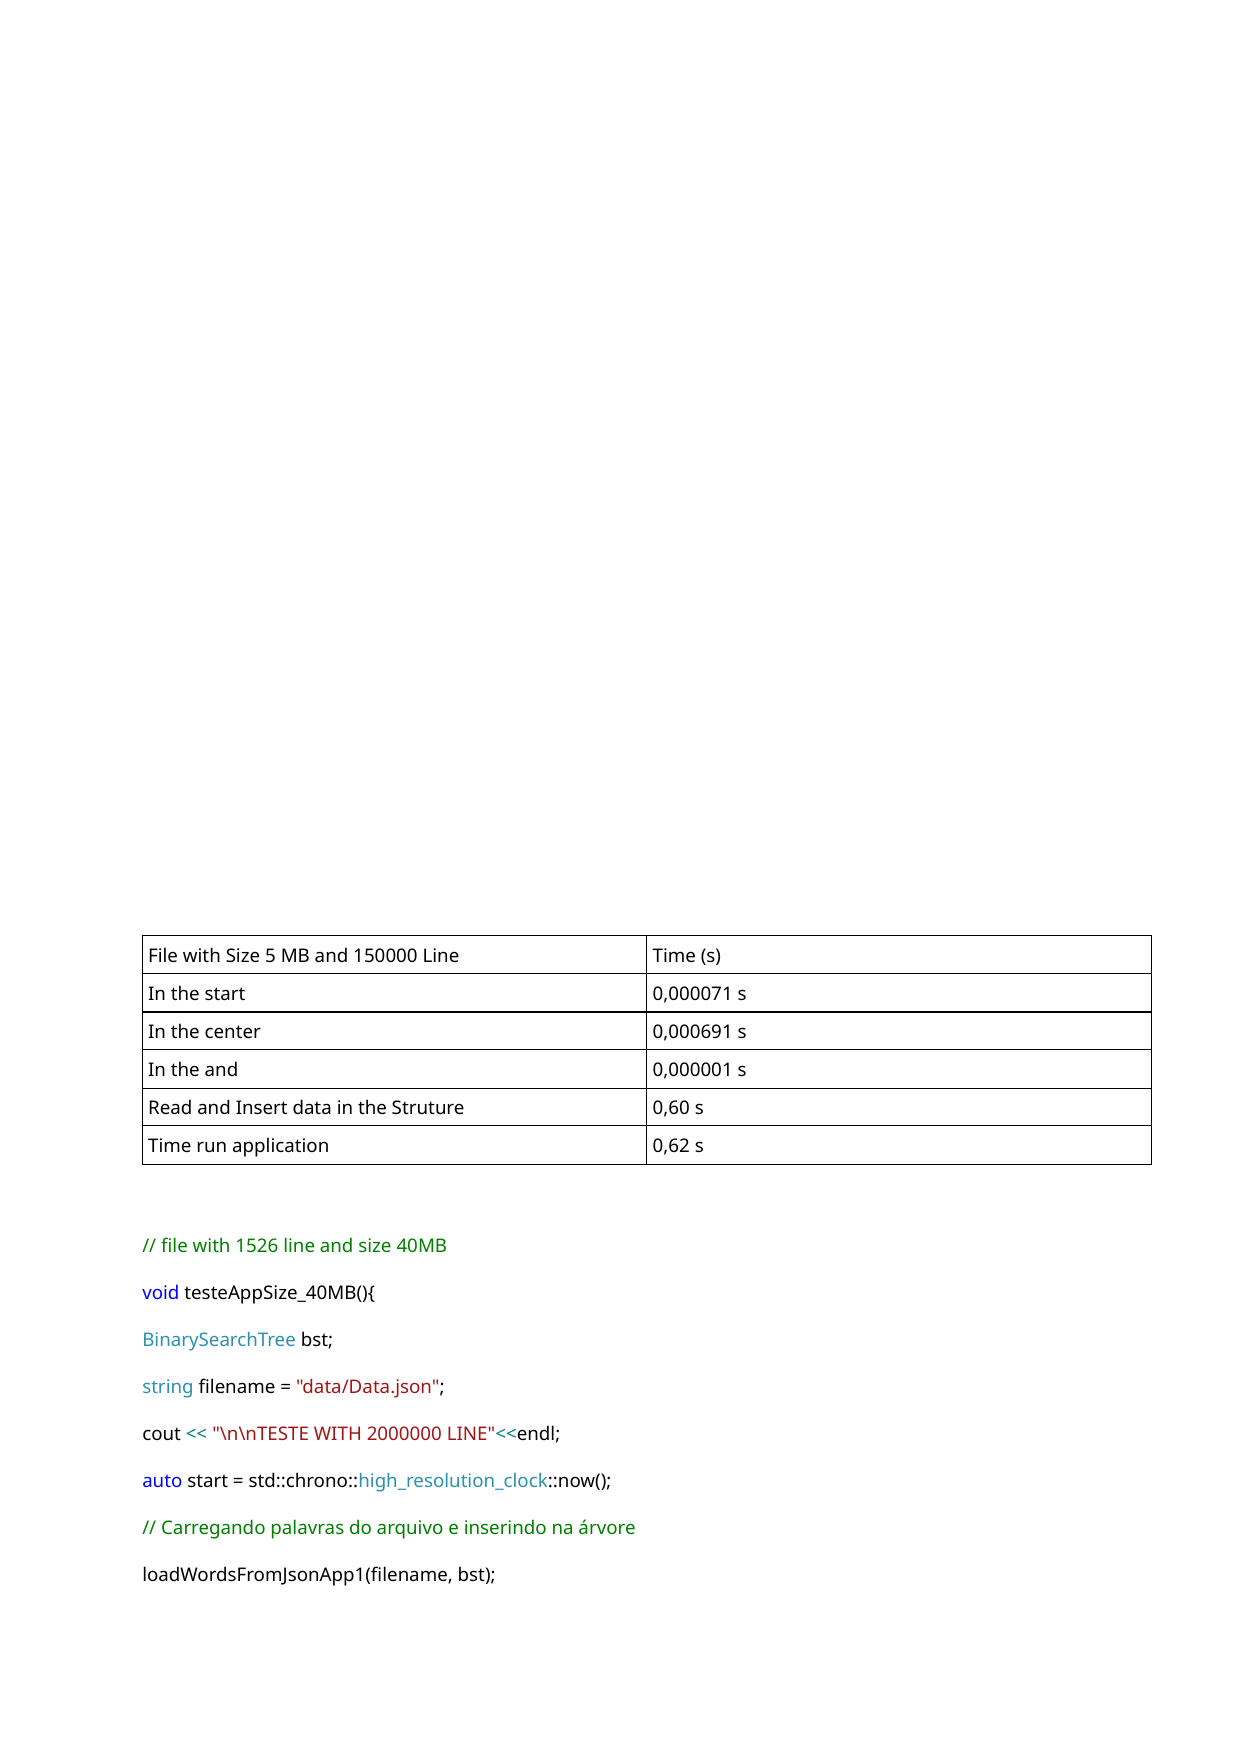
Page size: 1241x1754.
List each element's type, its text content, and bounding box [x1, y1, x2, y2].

table_cell 0,000071 s [647, 974, 1151, 1011]
table_header File with Size 5 MB and 150000 Line [143, 936, 646, 973]
text BinarySearchTree bst; [142, 1305, 1152, 1352]
table_cell In the center [143, 1013, 646, 1049]
table_cell In the and [143, 1050, 646, 1087]
table_cell In the start [143, 974, 646, 1011]
table_cell Read and Insert data in the Struture [143, 1089, 646, 1125]
text // Carregando palavras do arquivo e inserindo na árvore [142, 1493, 1152, 1539]
text string filename = "data/Data.json"; [142, 1352, 1152, 1399]
text cout << "\n\nTESTE WITH 2000000 LINE"<<endl; [142, 1399, 1152, 1446]
table_header Time (s) [647, 936, 1151, 973]
table_cell 0,60 s [647, 1089, 1151, 1125]
table_cell 0,000691 s [647, 1013, 1151, 1049]
table_cell 0,000001 s [647, 1050, 1151, 1087]
text auto start = std::chrono::high_resolution_clock::now(); [142, 1446, 1152, 1493]
text void testeAppSize_40MB(){ [142, 1258, 1152, 1305]
text // file with 1526 line and size 40MB [142, 1211, 1152, 1258]
text loadWordsFromJsonApp1(filename, bst); [142, 1539, 1152, 1586]
table_cell Time run application [143, 1126, 646, 1163]
table_cell 0,62 s [647, 1126, 1151, 1163]
